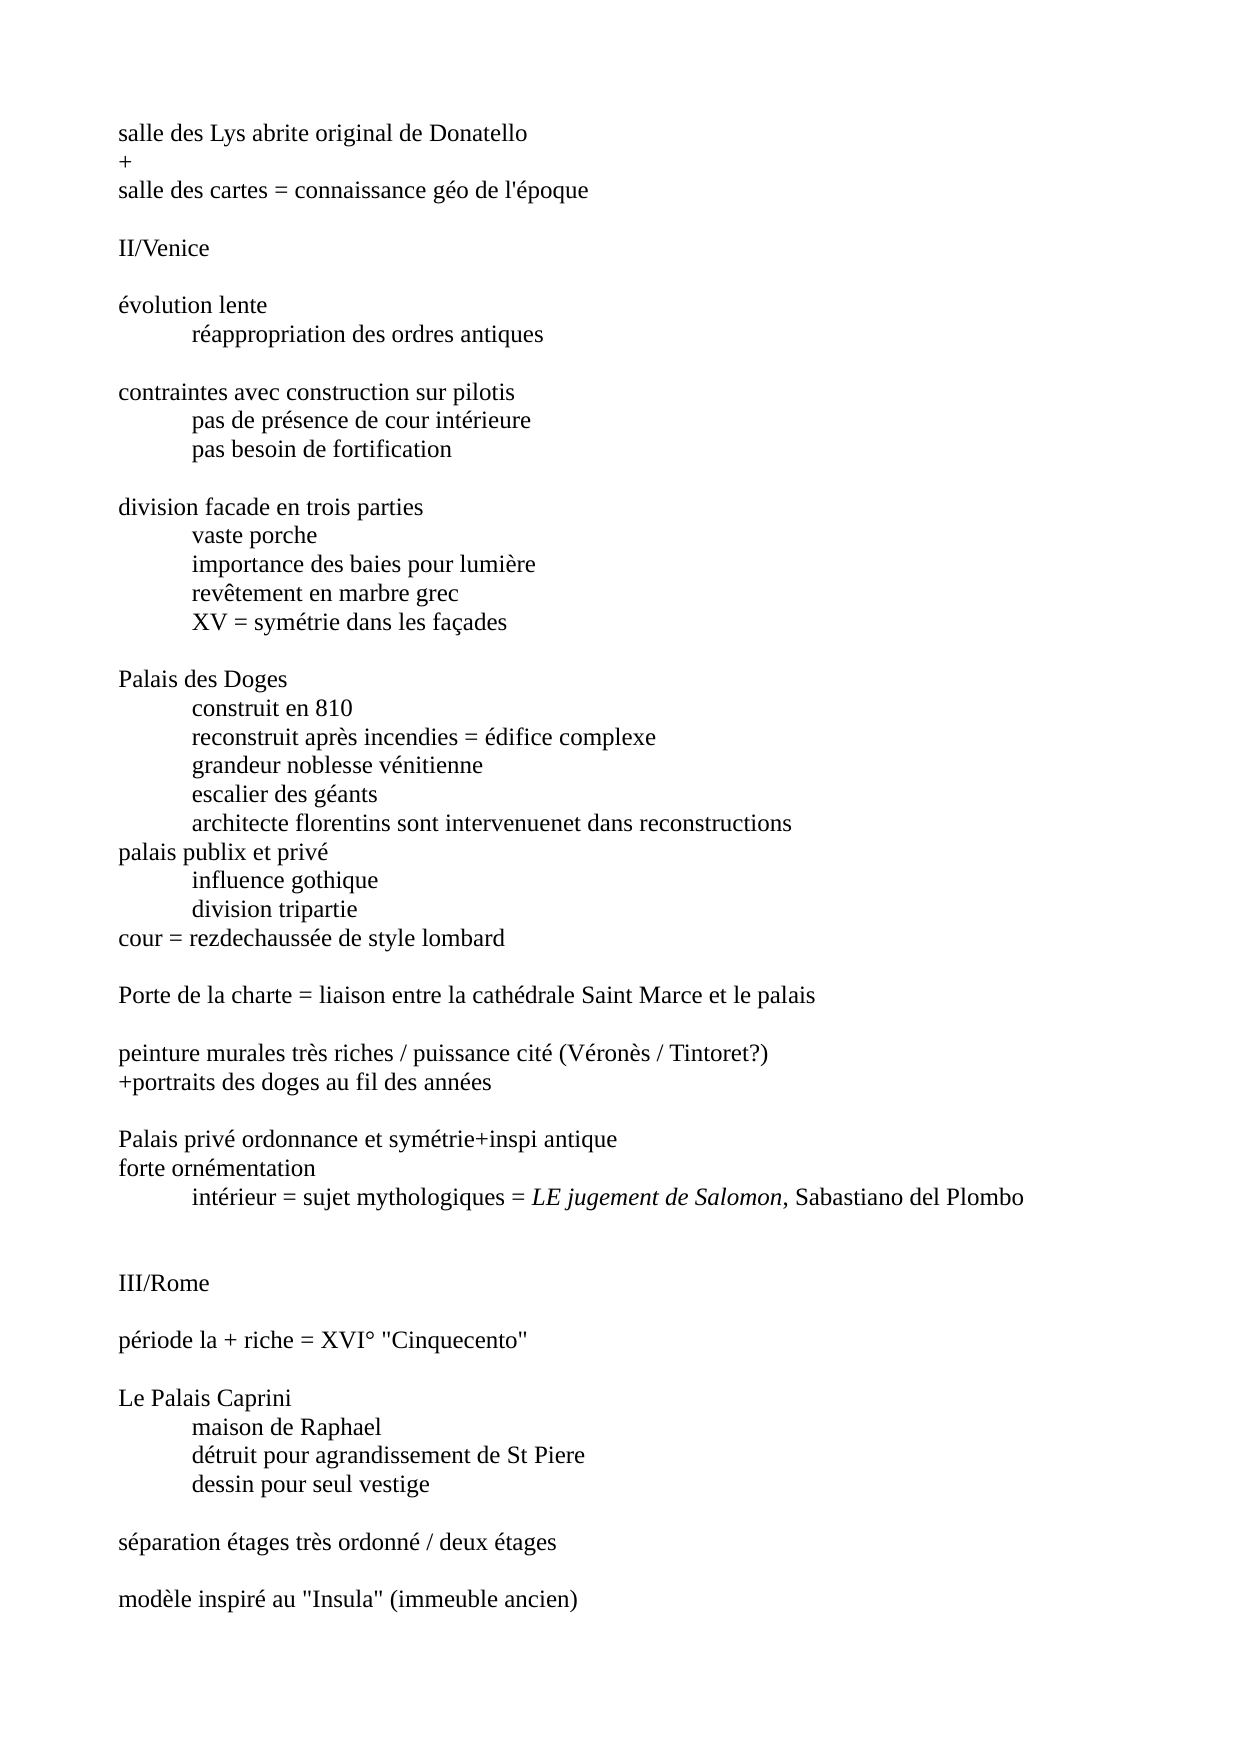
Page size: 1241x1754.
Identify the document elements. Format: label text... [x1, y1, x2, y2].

text revêtement en marbre grec [118, 578, 1122, 607]
text Palais privé ordonnance et symétrie+inspi antique [118, 1124, 1122, 1153]
text évolution lente [118, 291, 1122, 319]
text +portraits des doges au fil des années [118, 1067, 1122, 1096]
text réappropriation des ordres antiques [118, 319, 1122, 348]
text escalier des géants [118, 779, 1122, 808]
text séparation étages très ordonné / deux étages [118, 1527, 1122, 1556]
text salle des Lys abrite original de Donatello [118, 118, 1122, 147]
text Palais des Doges [118, 664, 1122, 693]
text + [118, 147, 1122, 176]
text intérieur = sujet mythologiques = LE jugement de Salomon, Sabastiano del Plombo [118, 1182, 1122, 1211]
text influence gothique [118, 866, 1122, 894]
text dessin pour seul vestige [118, 1469, 1122, 1498]
text détruit pour agrandissement de St Piere [118, 1441, 1122, 1469]
text construit en 810 [118, 693, 1122, 722]
text importance des baies pour lumière [118, 549, 1122, 578]
text pas de présence de cour intérieure [118, 406, 1122, 434]
text III/Rome [118, 1268, 1122, 1297]
text Porte de la charte = liaison entre la cathédrale Saint Marce et le palais [118, 981, 1122, 1009]
text grandeur noblesse vénitienne [118, 751, 1122, 779]
text Le Palais Caprini [118, 1383, 1122, 1412]
text division facade en trois parties [118, 492, 1122, 521]
text cour = rezdechaussée de style lombard [118, 923, 1122, 952]
text forte ornémentation [118, 1153, 1122, 1182]
text reconstruit après incendies = édifice complexe [118, 722, 1122, 751]
text peinture murales très riches / puissance cité (Véronès / Tintoret?) [118, 1038, 1122, 1067]
text division tripartie [118, 894, 1122, 923]
text pas besoin de fortification [118, 434, 1122, 463]
text salle des cartes = connaissance géo de l'époque [118, 176, 1122, 204]
text architecte florentins sont intervenuenet dans reconstructions [118, 808, 1122, 837]
text palais publix et privé [118, 837, 1122, 866]
text contraintes avec construction sur pilotis [118, 377, 1122, 406]
text II/Venice [118, 233, 1122, 262]
text maison de Raphael [118, 1412, 1122, 1441]
text vaste porche [118, 521, 1122, 549]
text XV = symétrie dans les façades [118, 607, 1122, 636]
text modèle inspiré au "Insula" (immeuble ancien) [118, 1584, 1122, 1613]
text période la + riche = XVI° "Cinquecento" [118, 1326, 1122, 1354]
